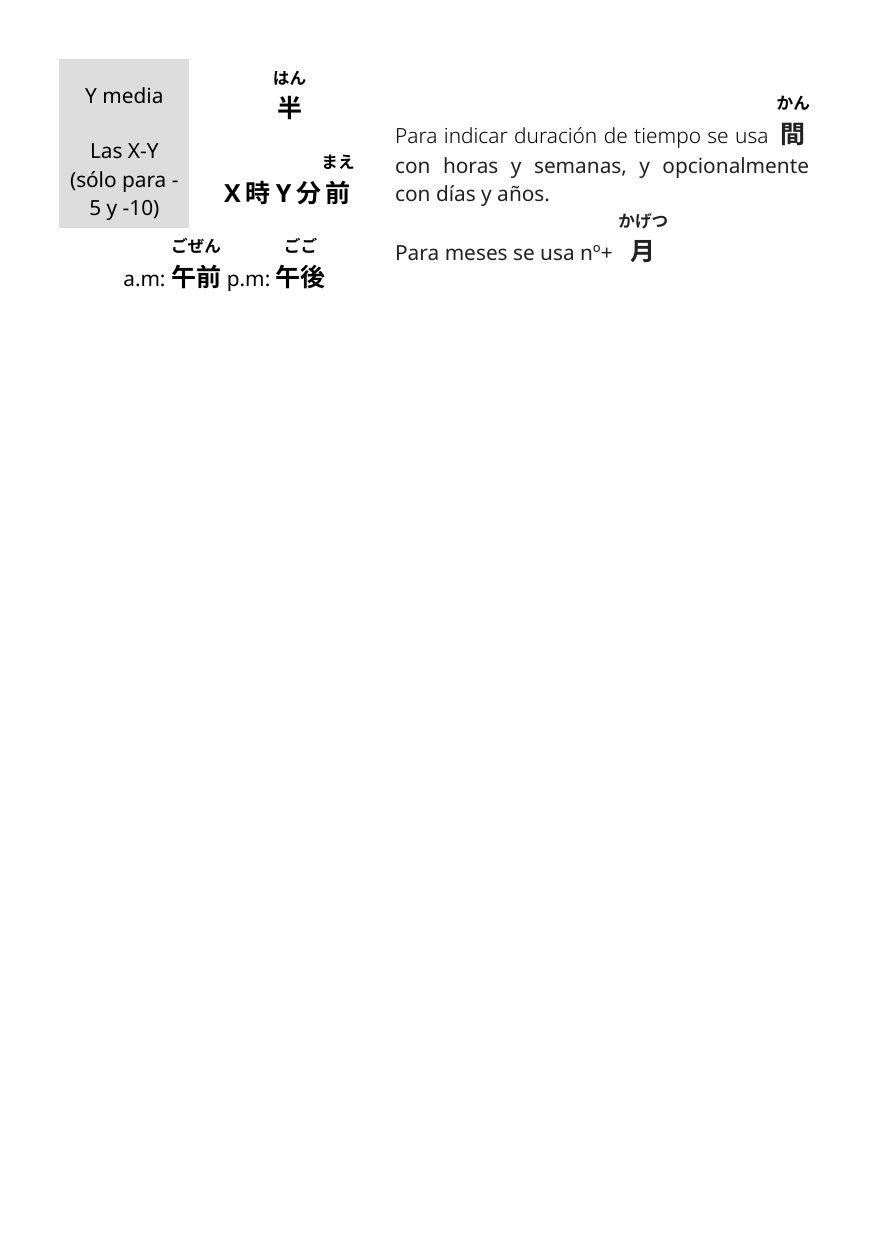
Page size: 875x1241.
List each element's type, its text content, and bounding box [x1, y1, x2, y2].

table_cell Y media [59, 59, 189, 131]
table_cell Las X-Y (sólo para -5 y -10) [59, 131, 189, 228]
table_cell Para indicar duración de tiempo se usa 間かん con horas y semanas, y opcionalmente con días y años. Para meses se usa nº+ 月かげつ [389, 59, 815, 299]
table_cell X時Y分前まえ [189, 131, 389, 228]
table_cell a.m: 午前ごぜん p.m: 午後ごご [59, 228, 389, 299]
table_cell 半はん [189, 59, 389, 131]
